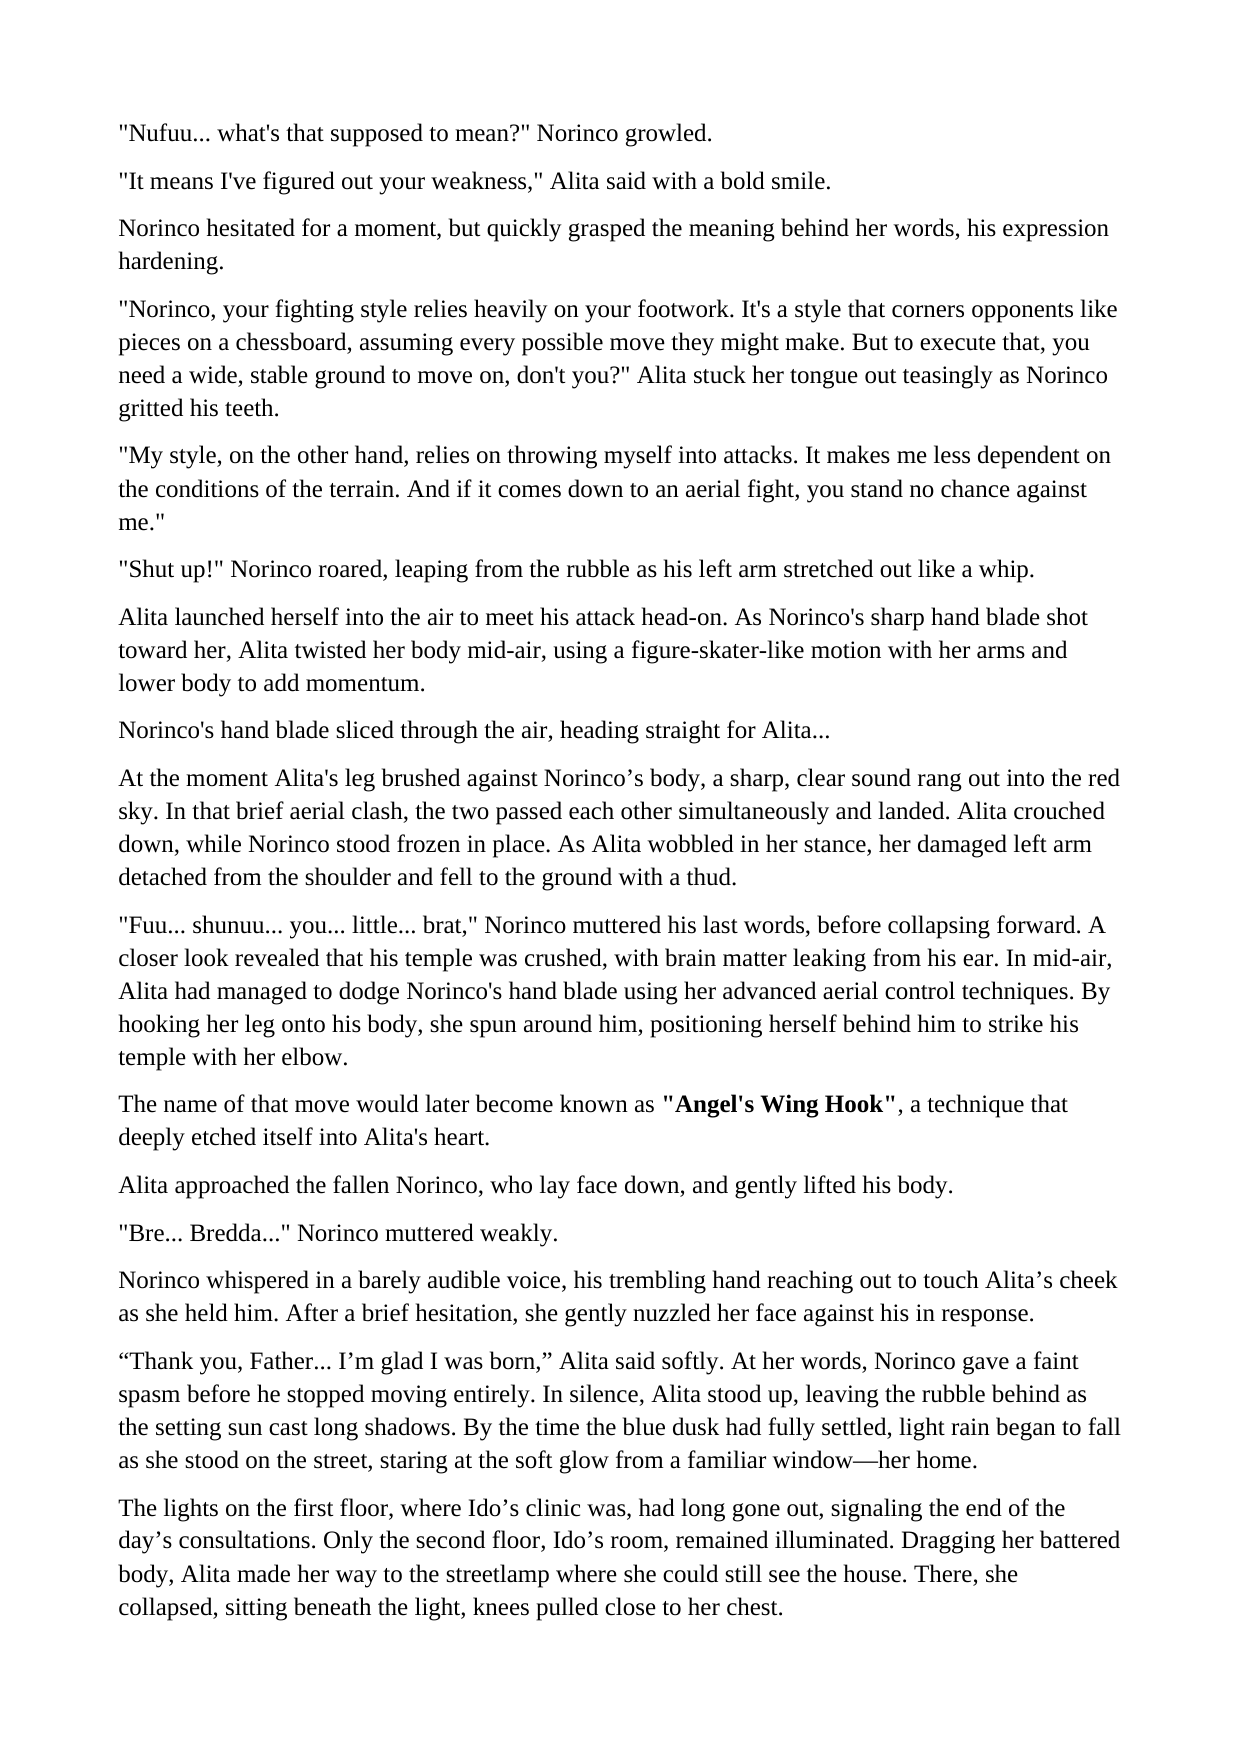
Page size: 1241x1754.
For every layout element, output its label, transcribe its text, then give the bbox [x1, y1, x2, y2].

text At the moment Alita's leg brushed against Norinco’s body, a sharp, clear sound rang out into the red sky. In that brief aerial clash, the two passed each other simultaneously and landed. Alita crouched down, while Norinco stood frozen in place. As Alita wobbled in her stance, her damaged left arm detached from the shoulder and fell to the ground with a thud. [118, 763, 1122, 891]
text "My style, on the other hand, relies on throwing myself into attacks. It makes me less dependent on the conditions of the terrain. And if it comes down to an aerial fight, you stand no chance against me." [118, 441, 1122, 535]
text "Shut up!" Norinco roared, leaping from the rubble as his left arm stretched out like a whip. [118, 554, 1122, 583]
text Norinco hesitated for a moment, but quickly grasped the meaning behind her words, his expression hardening. [118, 213, 1122, 275]
text "It means I've figured out your weakness," Alita said with a bold smile. [118, 166, 1122, 194]
text The name of that move would later become known as "Angel's Wing Hook", a technique that deeply etched itself into Alita's heart. [118, 1089, 1122, 1151]
text Norinco whispered in a barely audible voice, his trembling hand reaching out to touch Alita’s cheek as she held him. After a brief hesitation, she gently nuzzled her face against his in response. [118, 1265, 1122, 1327]
text "Fuu... shunuu... you... little... brat," Norinco muttered his last words, before collapsing forward. A closer look revealed that his temple was crushed, with brain matter leaking from his ear. In mid-air, Alita had managed to dodge Norinco's hand blade using her advanced aerial control techniques. By hooking her leg onto his body, she spun around him, positioning herself behind him to strike his temple with her elbow. [118, 910, 1122, 1071]
text Alita approached the fallen Norinco, who lay face down, and gently lifted his body. [118, 1170, 1122, 1199]
text Alita launched herself into the air to meet his attack head-on. As Norinco's sharp hand blade shot toward her, Alita twisted her body mid-air, using a figure-skater-like motion with her arms and lower body to add momentum. [118, 602, 1122, 697]
text "Nufuu... what's that supposed to mean?" Norinco growled. [118, 118, 1122, 147]
text "Bre... Bredda..." Norinco muttered weakly. [118, 1218, 1122, 1246]
text “Thank you, Father... I’m glad I was born,” Alita said softly. At her words, Norinco gave a faint spasm before he stopped moving entirely. In silence, Alita stood up, leaving the rubble behind as the setting sun cast long shadows. By the time the blue dusk had fully settled, light rain began to fall as she stood on the street, staring at the soft glow from a familiar window—her home. [118, 1346, 1122, 1474]
text Norinco's hand blade sliced through the air, heading straight for Alita... [118, 716, 1122, 744]
text "Norinco, your fighting style relies heavily on your footwork. It's a style that corners opponents like pieces on a chessboard, assuming every possible move they might make. But to execute that, you need a wide, stable ground to move on, don't you?" Alita stuck her tongue out teasingly as Norinco gritted his teeth. [118, 294, 1122, 422]
text The lights on the first floor, where Ido’s clinic was, had long gone out, signaling the end of the day’s consultations. Only the second floor, Ido’s room, remained illuminated. Dragging her battered body, Alita made her way to the streetlamp where she could still see the house. There, she collapsed, sitting beneath the light, knees pulled close to her chest. [118, 1493, 1122, 1620]
